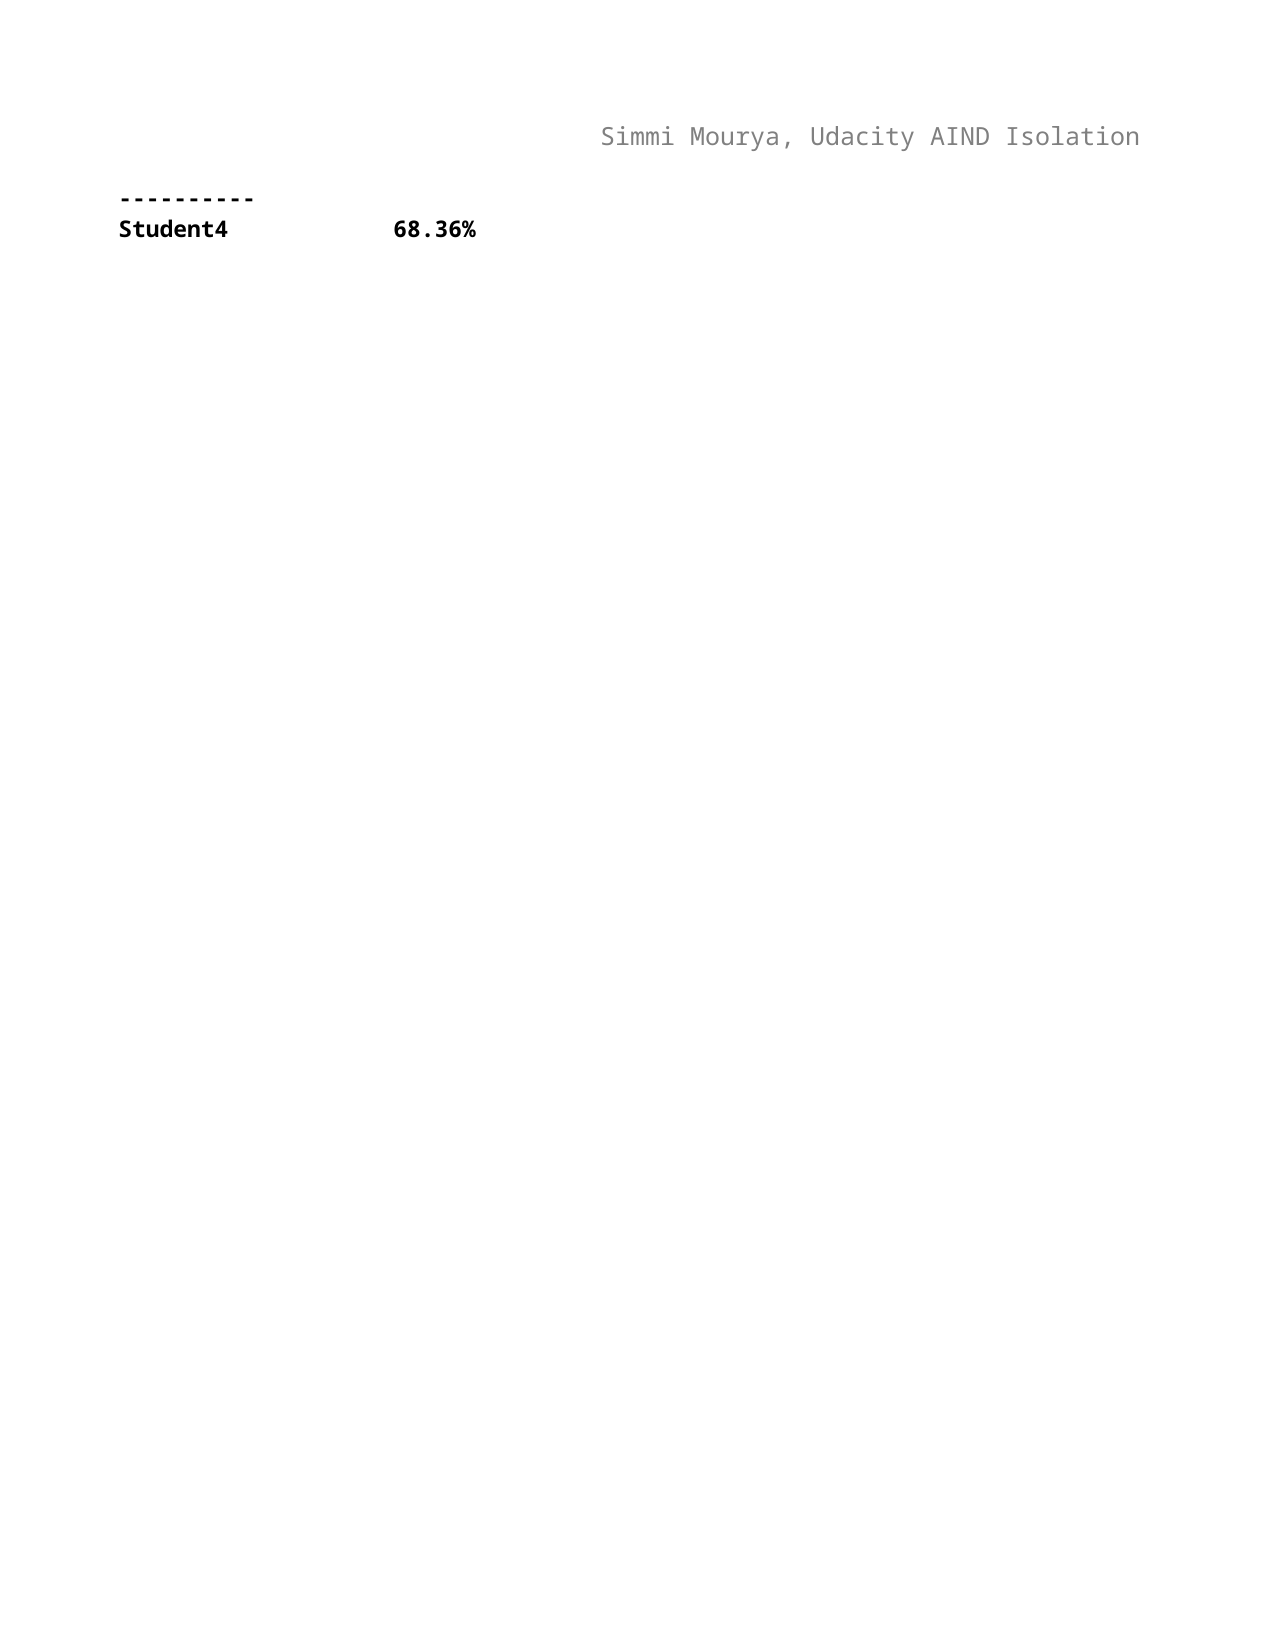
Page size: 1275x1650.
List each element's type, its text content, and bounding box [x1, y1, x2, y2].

text Student4 68.36% [118, 213, 1157, 244]
text ---------- [118, 182, 1157, 213]
